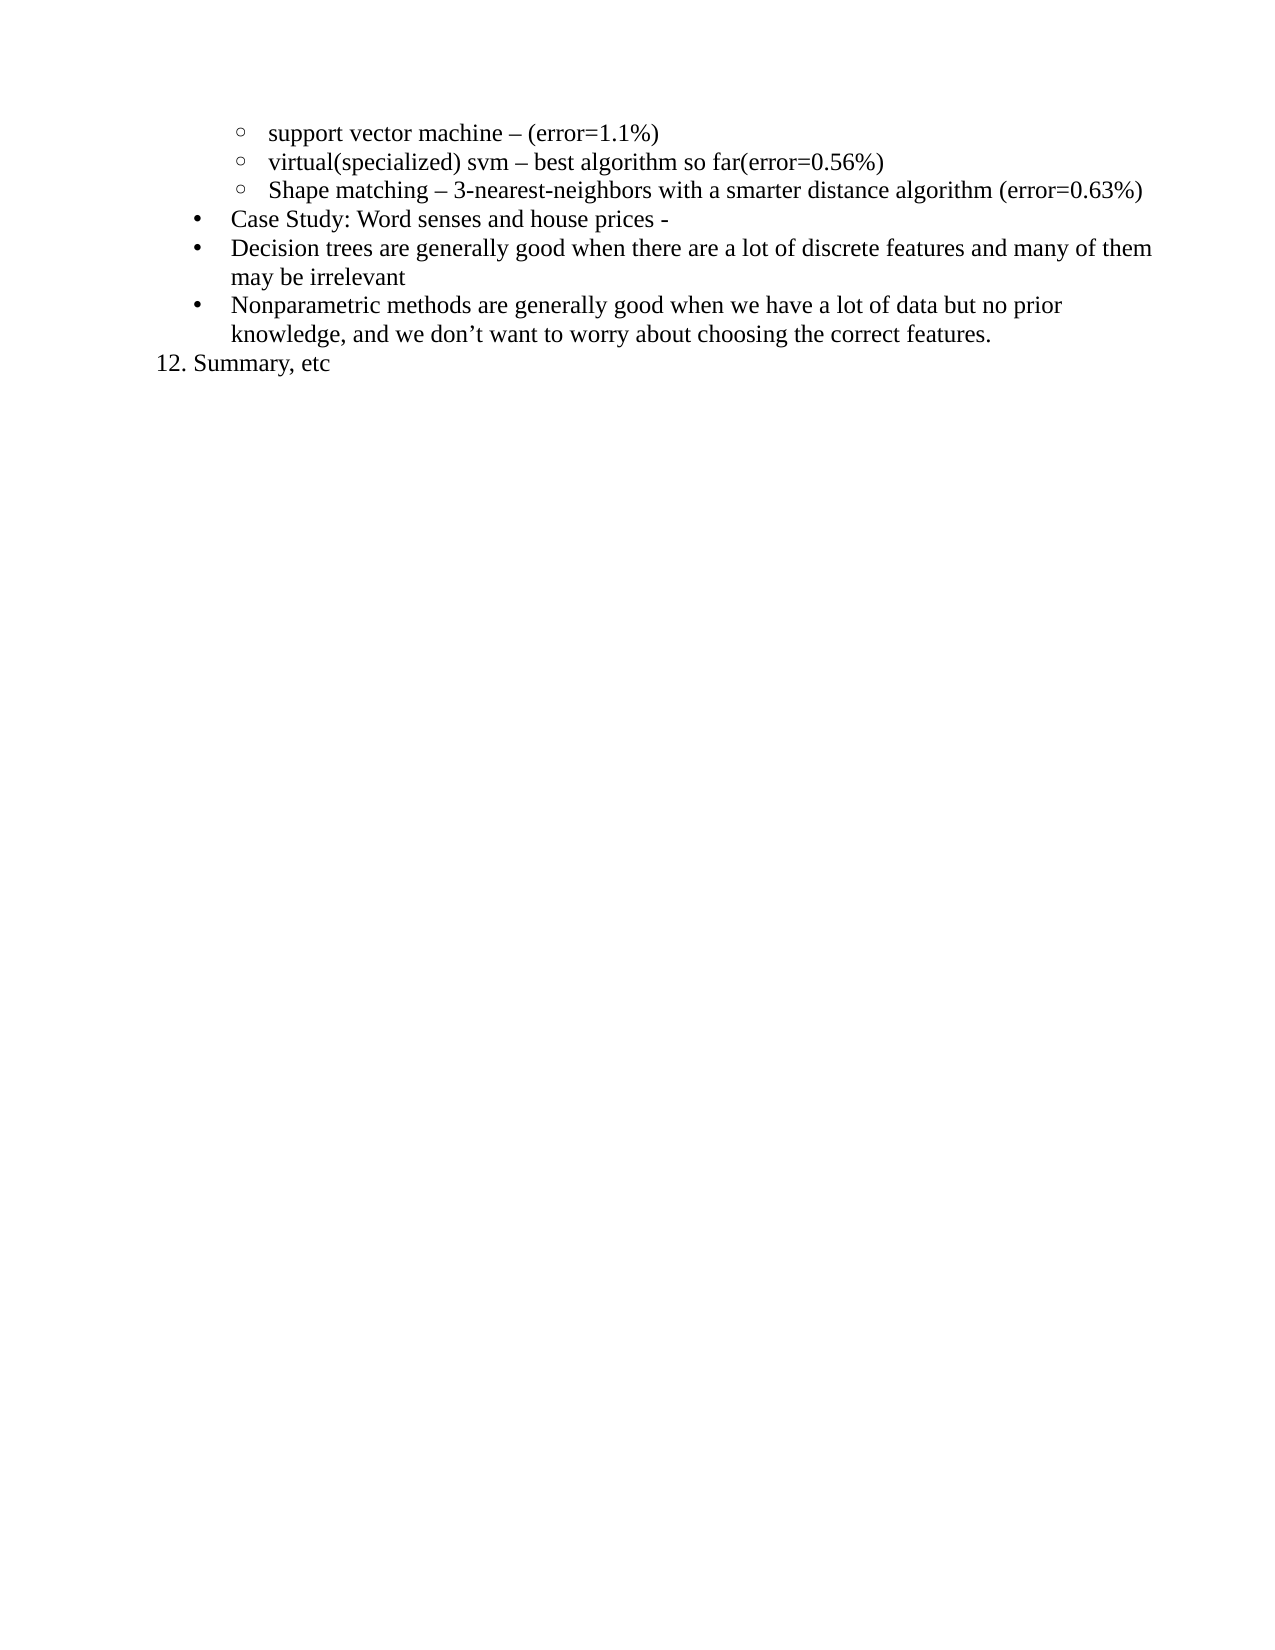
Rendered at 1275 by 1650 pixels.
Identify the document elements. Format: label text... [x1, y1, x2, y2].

list Summary, etc [156, 348, 1157, 377]
list Case Study: Word senses and house prices - [193, 204, 1157, 233]
list Shape matching – 3-nearest-neighbors with a smarter distance algorithm (error=0.63%) [231, 176, 1157, 204]
list Nonparametric methods are generally good when we have a lot of data but no prior knowledge, and we don’t want to worry about choosing the correct features. [193, 291, 1157, 348]
list virtual(specialized) svm – best algorithm so far(error=0.56%) [231, 147, 1157, 176]
list Decision trees are generally good when there are a lot of discrete features and many of them may be irrelevant [193, 233, 1157, 291]
list support vector machine – (error=1.1%) [231, 118, 1157, 147]
